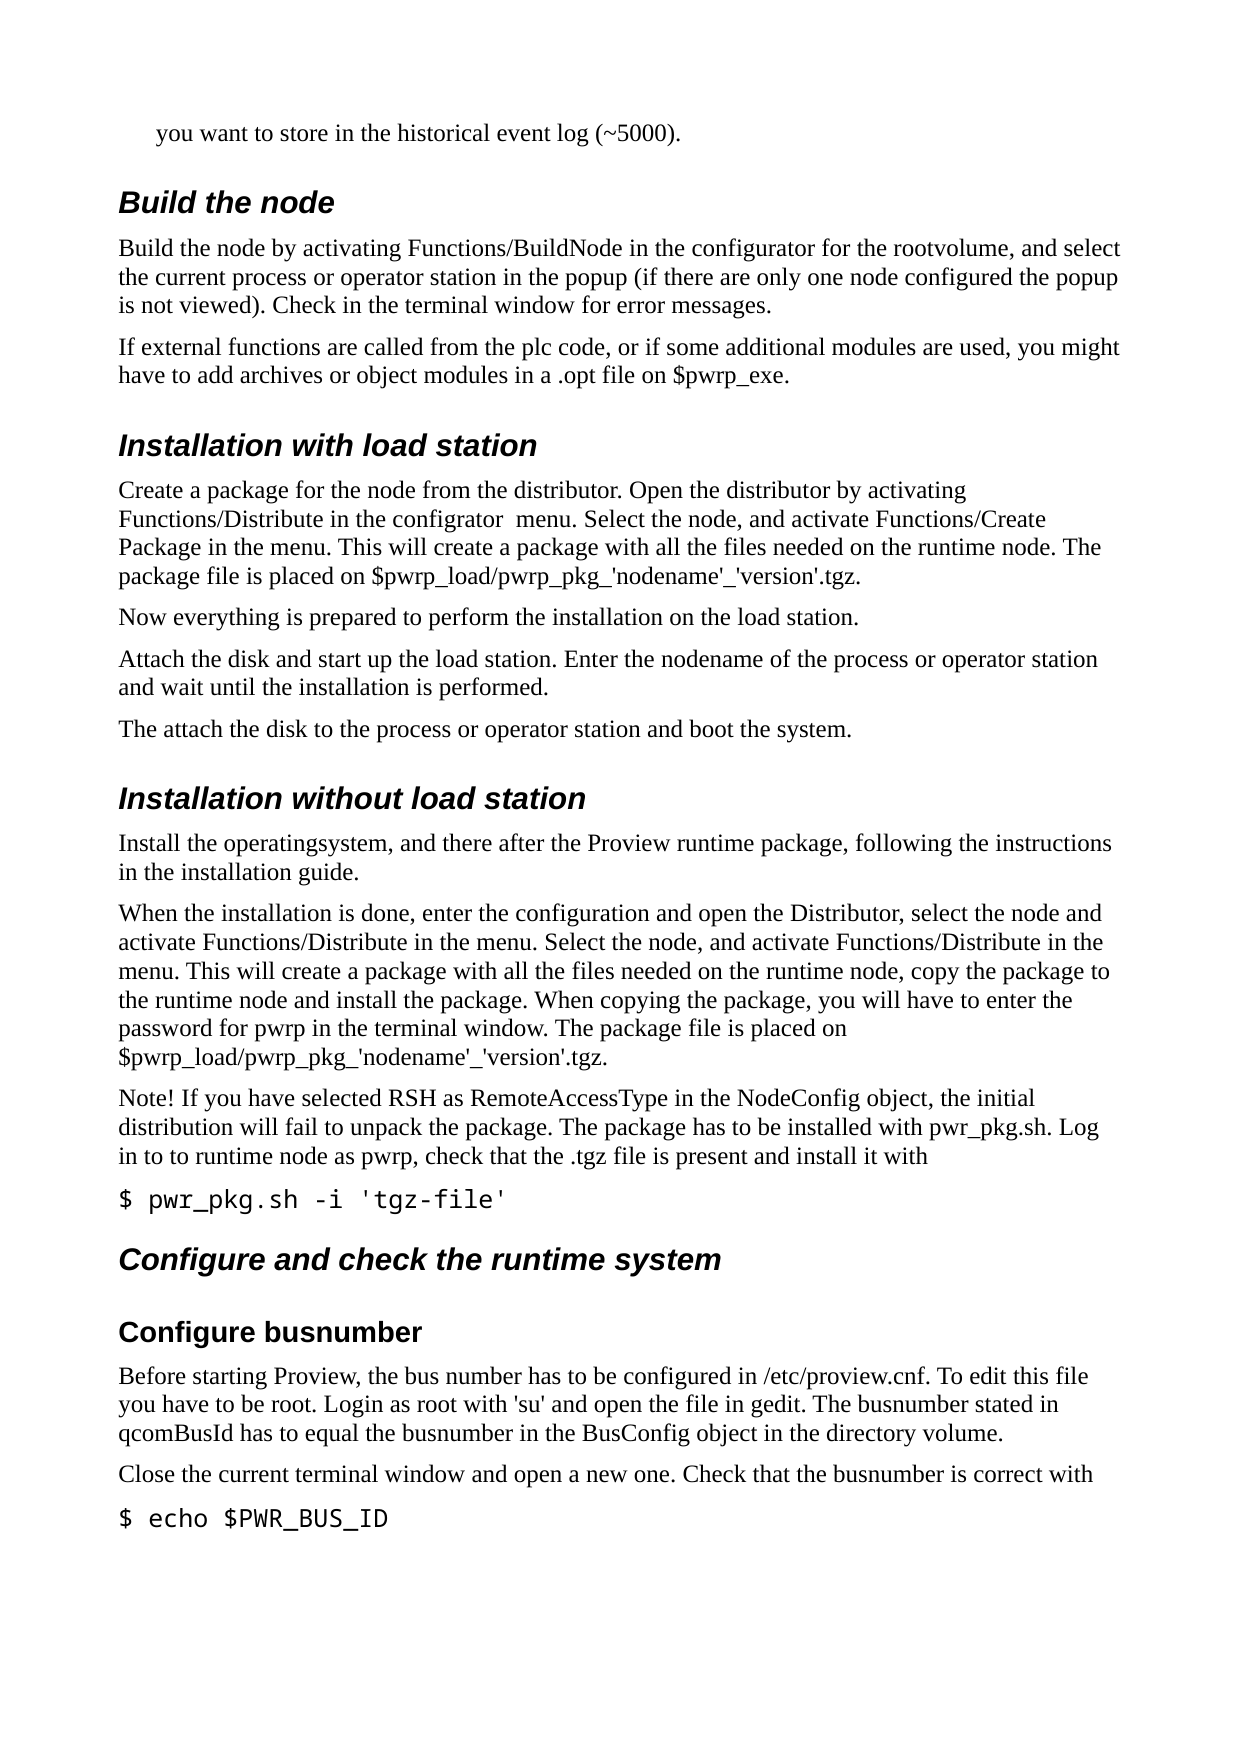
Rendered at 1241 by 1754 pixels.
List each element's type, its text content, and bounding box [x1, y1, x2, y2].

text Now everything is prepared to perform the installation on the load station. [118, 602, 1122, 631]
text The attach the disk to the process or operator station and boot the system. [118, 714, 1122, 742]
text Before starting Proview, the bus number has to be configured in /etc/proview.cnf. To edit this file you have to be root. Login as root with 'su' and open the file in gedit. The busnumber stated in qcomBusId has to equal the busnumber in the BusConfig object in the directory volume. [118, 1361, 1122, 1447]
text Attach the disk and start up the load station. Enter the nodename of the process or operator station and wait until the installation is performed. [118, 644, 1122, 701]
subtitle Installation without load station [118, 780, 1122, 816]
subtitle Configure and check the runtime system [118, 1241, 1122, 1277]
text $ echo $PWR_BUS_ID [118, 1501, 1122, 1535]
text $ pwr_pkg.sh -i 'tgz-file' [118, 1182, 1122, 1216]
text Create a package for the node from the distributor. Open the distributor by activating Functions/Distribute in the configrator menu. Select the node, and activate Functions/Create Package in the menu. This will create a package with all the files needed on the runtime node. The package file is placed on $pwrp_load/pwrp_pkg_'nodename'_'version'.tgz. [118, 475, 1122, 590]
text Close the current terminal window and open a new one. Check that the busnumber is correct with [118, 1459, 1122, 1488]
text If external functions are called from the plc code, or if some additional modules are used, you might have to add archives or object modules in a .opt file on $pwrp_exe. [118, 332, 1122, 389]
subtitle Build the node [118, 184, 1122, 220]
text When the installation is done, enter the configuration and open the Distributor, select the node and activate Functions/Distribute in the menu. Select the node, and activate Functions/Distribute in the menu. This will create a package with all the files needed on the runtime node, copy the package to the runtime node and install the package. When copying the package, you will have to enter the password for pwrp in the terminal window. The package file is placed on $pwrp_load/pwrp_pkg_'nodename'_'version'.tgz. [118, 898, 1122, 1071]
subtitle Configure busnumber [118, 1315, 1122, 1348]
list you want to store in the historical event log (~5000). [118, 118, 1122, 147]
text Build the node by activating Functions/BuildNode in the configurator for the rootvolume, and select the current process or operator station in the popup (if there are only one node configured the popup is not viewed). Check in the terminal window for error messages. [118, 233, 1122, 319]
text Note! If you have selected RSH as RemoteAccessType in the NodeConfig object, the initial distribution will fail to unpack the package. The package has to be installed with pwr_pkg.sh. Log in to to runtime node as pwrp, check that the .tgz file is present and install it with [118, 1083, 1122, 1170]
text Install the operatingsystem, and there after the Proview runtime package, following the instructions in the installation guide. [118, 828, 1122, 886]
subtitle Installation with load station [118, 427, 1122, 462]
